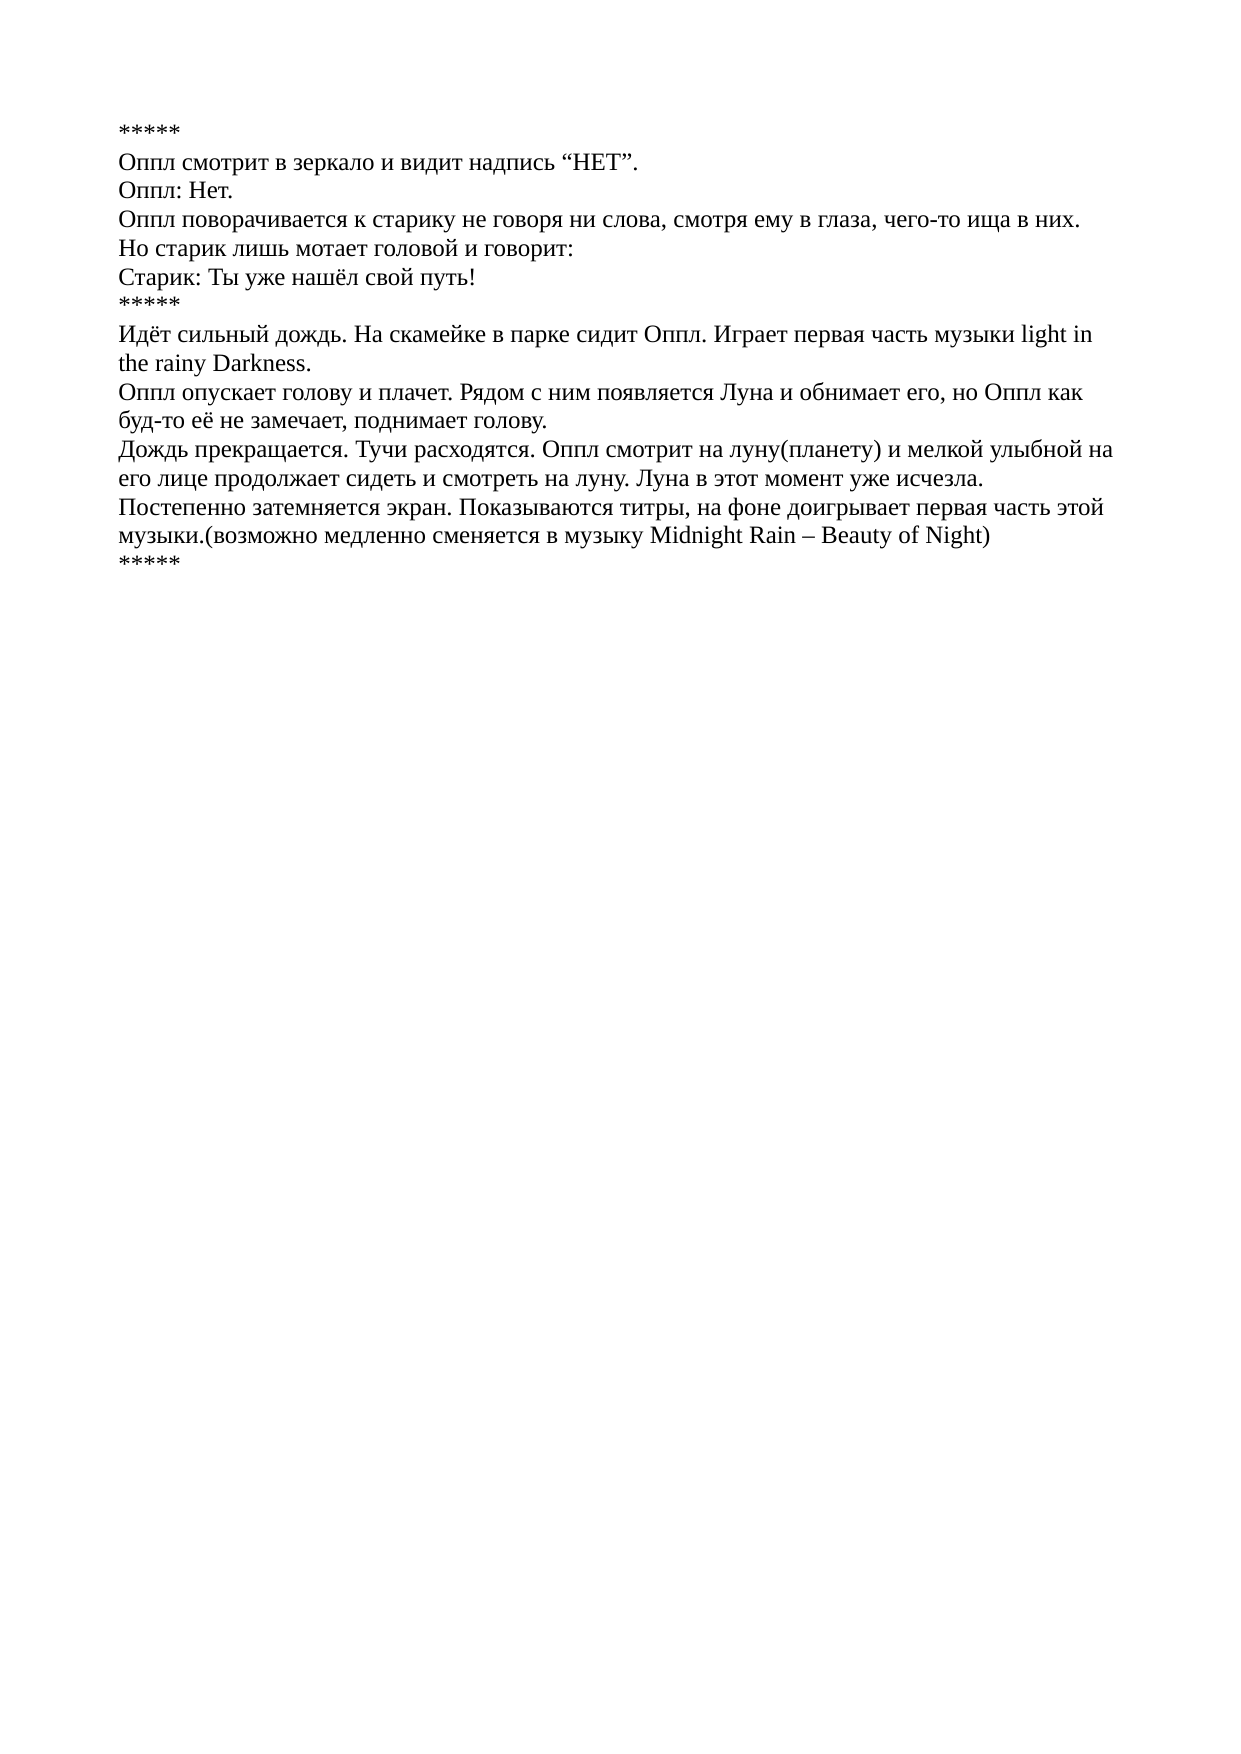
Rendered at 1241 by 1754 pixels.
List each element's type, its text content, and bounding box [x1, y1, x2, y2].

text Идёт сильный дождь. На скамейке в парке сидит Оппл. Играет первая часть музыки light in the rainy Darkness. [118, 319, 1122, 377]
text ***** [118, 118, 1122, 147]
text Оппл опускает голову и плачет. Рядом с ним появляется Луна и обнимает его, но Оппл как буд-то её не замечает, поднимает голову. [118, 377, 1122, 434]
text Постепенно затемняется экран. Показываются титры, на фоне доигрывает первая часть этой музыки.(возможно медленно сменяется в музыку Midnight Rain – Beauty of Night) [118, 492, 1122, 549]
text ***** [118, 291, 1122, 319]
text ***** [118, 549, 1122, 578]
text Оппл: Нет. [118, 176, 1122, 204]
text Дождь прекращается. Тучи расходятся. Оппл смотрит на луну(планету) и мелкой улыбной на его лице продолжает сидеть и смотреть на луну. Луна в этот момент уже исчезла. [118, 434, 1122, 492]
text Оппл поворачивается к старику не говоря ни слова, смотря ему в глаза, чего-то ища в них. [118, 204, 1122, 233]
text Оппл смотрит в зеркало и видит надпись “НЕТ”. [118, 147, 1122, 176]
text Но старик лишь мотает головой и говорит: [118, 233, 1122, 262]
text Старик: Ты уже нашёл свой путь! [118, 262, 1122, 291]
